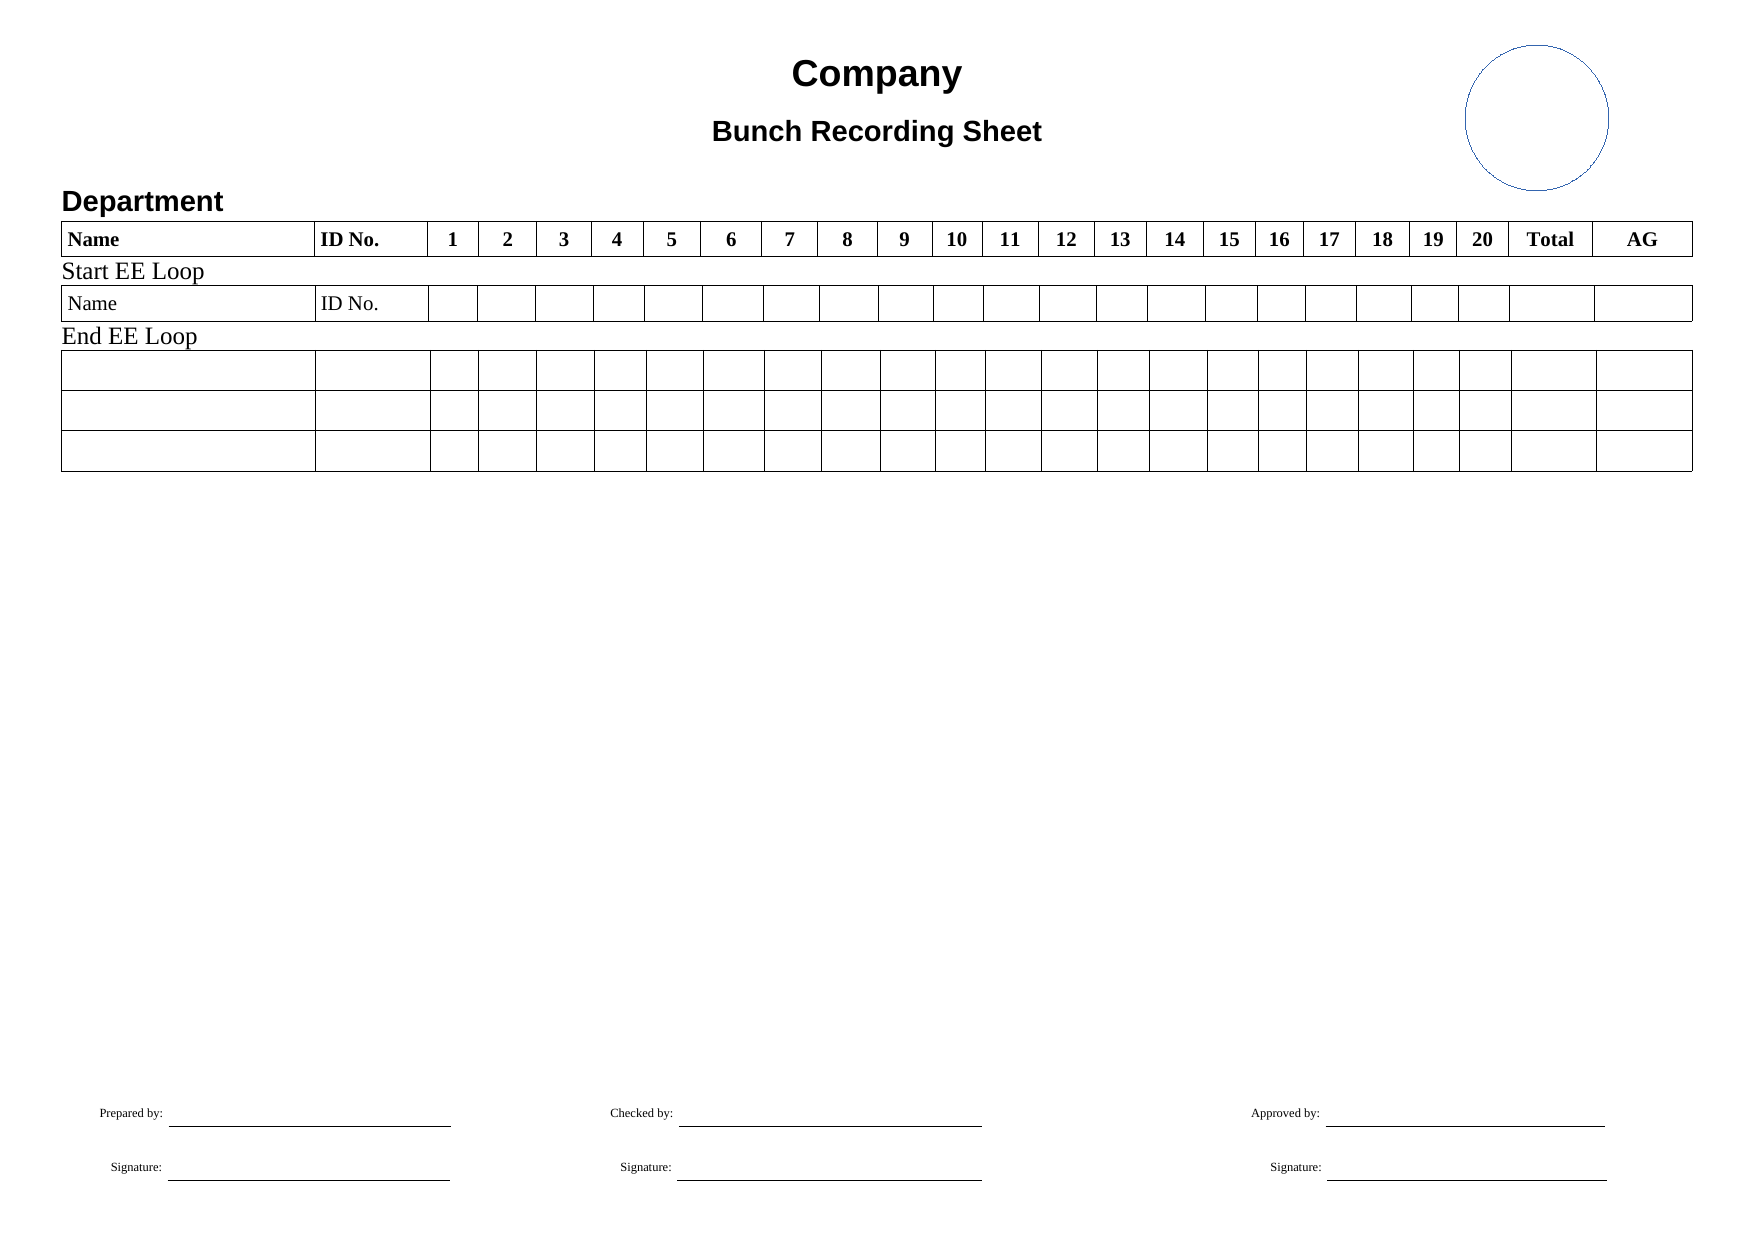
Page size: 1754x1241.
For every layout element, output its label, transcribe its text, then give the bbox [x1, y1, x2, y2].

table_cell [1042, 431, 1097, 471]
table_header Name [62, 286, 315, 321]
table_header [537, 351, 594, 390]
table_header 8 [818, 222, 877, 256]
table_header [536, 286, 593, 321]
subtitle Department [61, 184, 1692, 218]
table_header 5 [644, 222, 700, 256]
table_cell [765, 431, 821, 471]
table_header 11 [983, 222, 1038, 256]
text Start EE Loop [61, 257, 1692, 285]
table_header [822, 351, 880, 390]
table_header [1412, 286, 1458, 321]
table_header 3 [537, 222, 591, 256]
table_header [594, 286, 644, 321]
table_cell [881, 391, 935, 430]
table_header Name [62, 222, 314, 256]
table_header 1 [428, 222, 478, 256]
table_header 6 [701, 222, 761, 256]
table_header [1307, 351, 1358, 390]
table_header 18 [1356, 222, 1409, 256]
table_header [645, 286, 702, 321]
table_header [1460, 351, 1511, 390]
table_cell [595, 391, 646, 430]
table_header [879, 286, 933, 321]
table_header [316, 351, 430, 390]
table_cell [986, 391, 1041, 430]
table_header [1306, 286, 1356, 321]
table_cell [1414, 431, 1459, 471]
table_cell [936, 431, 985, 471]
table_cell [316, 431, 430, 471]
table_header [478, 286, 535, 321]
table_cell [537, 391, 594, 430]
table_cell [62, 391, 315, 430]
table_cell [1460, 391, 1511, 430]
table_cell [1150, 431, 1207, 471]
table_cell [1460, 431, 1511, 471]
table_cell [1208, 431, 1258, 471]
table_header [1359, 351, 1413, 390]
table_cell [479, 391, 536, 430]
table_cell [1359, 431, 1413, 471]
table_header [479, 351, 536, 390]
table_header [986, 351, 1041, 390]
table_header [1595, 286, 1692, 321]
table_header 2 [479, 222, 536, 256]
table_header ID No. [315, 222, 427, 256]
table_header [429, 286, 477, 321]
table_cell [1512, 391, 1596, 430]
table_cell [479, 431, 536, 471]
table_header 4 [592, 222, 643, 256]
table_cell [1098, 431, 1149, 471]
table_header [1206, 286, 1257, 321]
table_cell [316, 391, 430, 430]
table_header [1512, 351, 1596, 390]
table_header [1459, 286, 1509, 321]
table_header [1040, 286, 1096, 321]
table_header 13 [1095, 222, 1146, 256]
table_cell [704, 391, 764, 430]
table_header [934, 286, 983, 321]
table_header [1357, 286, 1411, 321]
table_header 16 [1256, 222, 1303, 256]
table_header 17 [1304, 222, 1355, 256]
table_cell [1208, 391, 1258, 430]
table_header [764, 286, 819, 321]
table_header [984, 286, 1039, 321]
table_cell [1259, 391, 1306, 430]
table_header 12 [1039, 222, 1094, 256]
table_cell [1307, 431, 1358, 471]
table_cell [704, 431, 764, 471]
table_header [1414, 351, 1459, 390]
table_header [820, 286, 878, 321]
table_header 7 [762, 222, 817, 256]
table_cell [647, 431, 703, 471]
table_header 14 [1147, 222, 1203, 256]
table_cell [822, 431, 880, 471]
table_cell [647, 391, 703, 430]
text End EE Loop [61, 322, 1692, 350]
table_header [703, 286, 763, 321]
table_cell [1259, 431, 1306, 471]
table_cell [1414, 391, 1459, 430]
table_header [1098, 351, 1149, 390]
table_cell [936, 391, 985, 430]
table_cell [986, 431, 1041, 471]
table_header [1042, 351, 1097, 390]
table_cell [431, 431, 478, 471]
table_cell [595, 431, 646, 471]
table_header [62, 351, 315, 390]
table_header [936, 351, 985, 390]
table_cell [1359, 391, 1413, 430]
table_header [765, 351, 821, 390]
table_header [1097, 286, 1147, 321]
table_header ID No. [316, 286, 428, 321]
table_cell [765, 391, 821, 430]
table_cell [537, 431, 594, 471]
table_header 10 [933, 222, 982, 256]
table_header 19 [1410, 222, 1456, 256]
table_cell [1150, 391, 1207, 430]
table_header [1510, 286, 1594, 321]
table_header [1258, 286, 1305, 321]
table_header [595, 351, 646, 390]
table_cell [1597, 391, 1692, 430]
table_header [647, 351, 703, 390]
table_header 15 [1204, 222, 1255, 256]
table_header 9 [878, 222, 932, 256]
table_header [1208, 351, 1258, 390]
table_header 20 [1457, 222, 1508, 256]
table_header Total [1509, 222, 1592, 256]
table_header [881, 351, 935, 390]
table_cell [1307, 391, 1358, 430]
table_header [1259, 351, 1306, 390]
table_cell [881, 431, 935, 471]
table_header [1148, 286, 1205, 321]
table_cell [431, 391, 478, 430]
table_header [431, 351, 478, 390]
table_header [1597, 351, 1692, 390]
table_header [704, 351, 764, 390]
table_cell [62, 431, 315, 471]
table_cell [1042, 391, 1097, 430]
table_cell [822, 391, 880, 430]
table_cell [1098, 391, 1149, 430]
table_header [1150, 351, 1207, 390]
table_header AG [1593, 222, 1692, 256]
table_cell [1512, 431, 1596, 471]
table_cell [1597, 431, 1692, 471]
